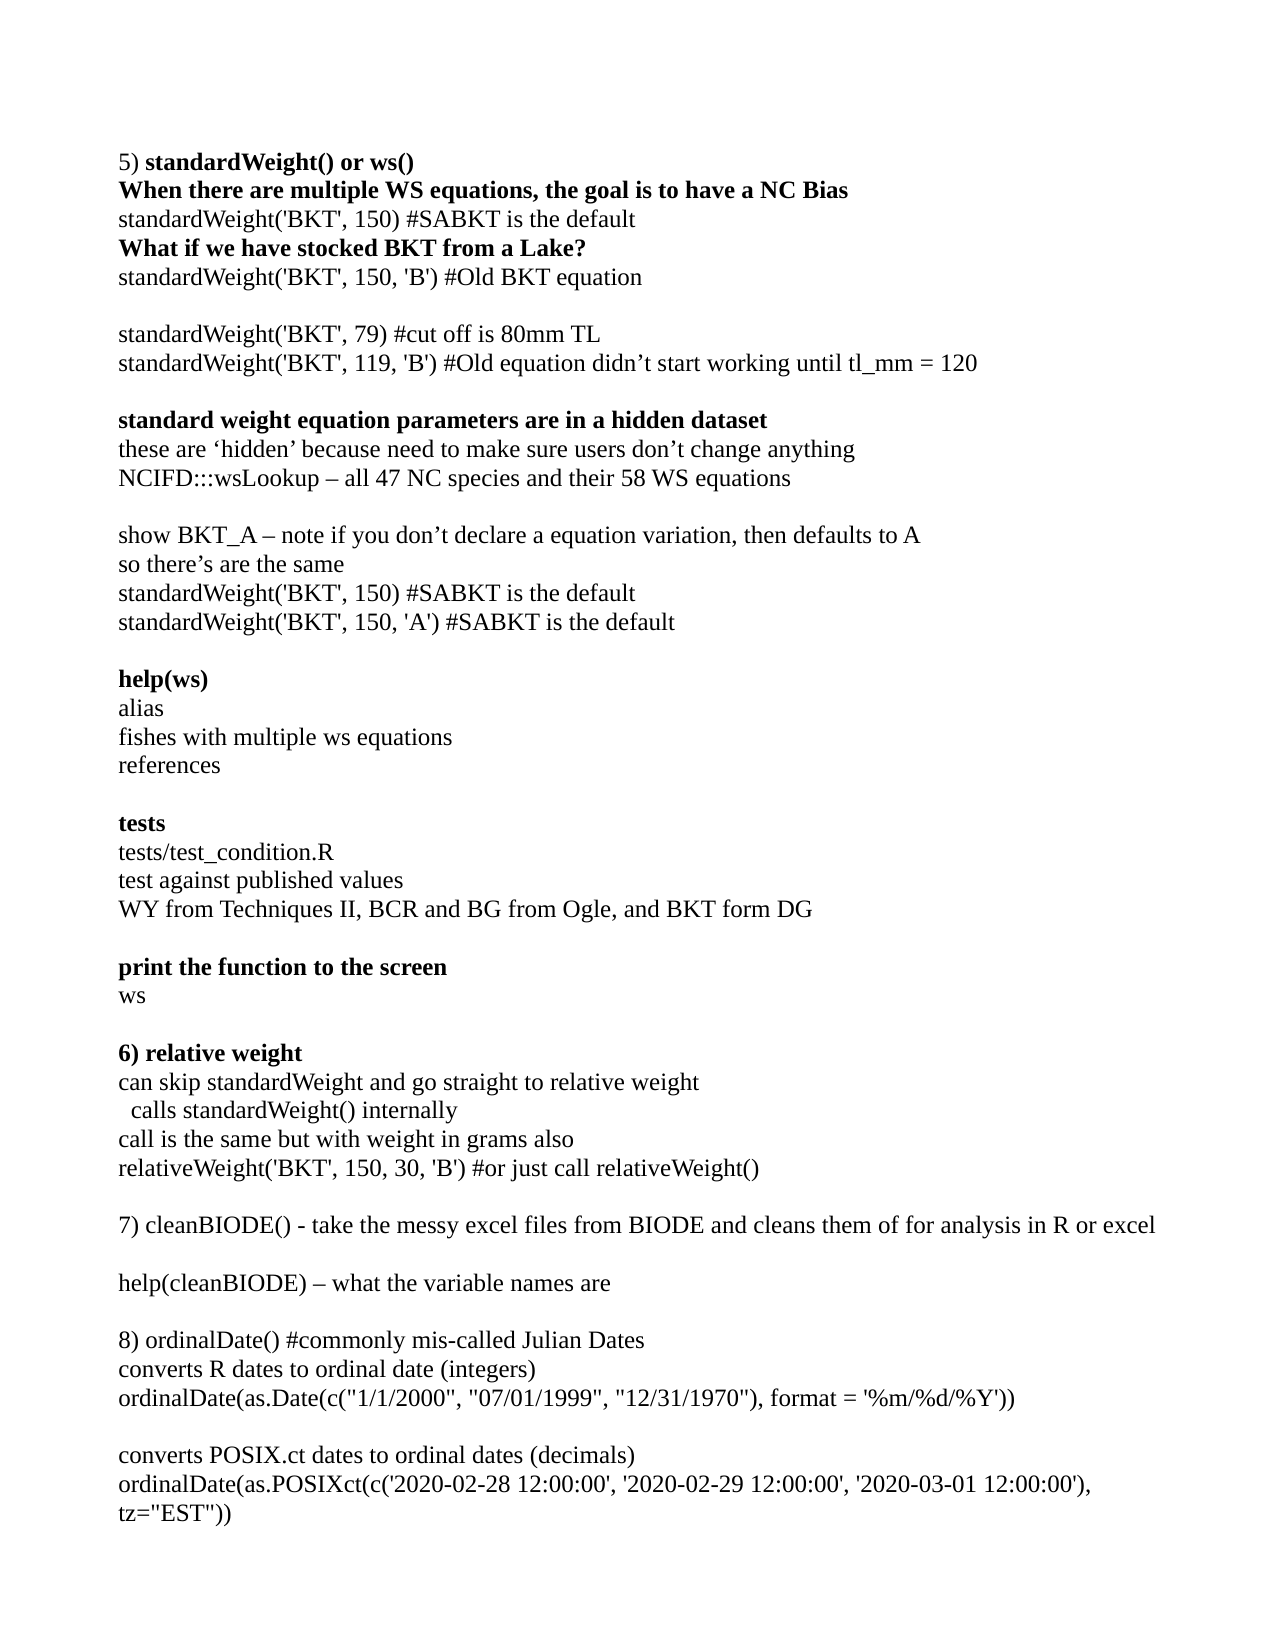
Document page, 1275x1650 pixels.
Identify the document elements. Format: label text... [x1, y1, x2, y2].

text help(cleanBIODE) – what the variable names are [118, 1268, 1157, 1297]
text WY from Techniques II, BCR and BG from Ogle, and BKT form DG [118, 894, 1157, 923]
text converts R dates to ordinal date (integers) [118, 1354, 1157, 1383]
text standard weight equation parameters are in a hidden dataset [118, 406, 1157, 434]
text When there are multiple WS equations, the goal is to have a NC Bias [118, 176, 1157, 204]
text ordinalDate(as.Date(c("1/1/2000", "07/01/1999", "12/31/1970"), format = '%m/%d/%Y')) [118, 1383, 1157, 1412]
text these are ‘hidden’ because need to make sure users don’t change anything [118, 434, 1157, 463]
text 8) ordinalDate() #commonly mis-called Julian Dates [118, 1326, 1157, 1354]
text ws [118, 981, 1157, 1009]
text can skip standardWeight and go straight to relative weight [118, 1067, 1157, 1096]
text relativeWeight('BKT', 150, 30, 'B') #or just call relativeWeight() [118, 1153, 1157, 1182]
text test against published values [118, 866, 1157, 894]
text standardWeight('BKT', 150, 'B') #Old BKT equation [118, 262, 1157, 291]
text alias [118, 693, 1157, 722]
text standardWeight('BKT', 150) #SABKT is the default [118, 204, 1157, 233]
text standardWeight('BKT', 79) #cut off is 80mm TL [118, 319, 1157, 348]
text standardWeight('BKT', 150) #SABKT is the default [118, 578, 1157, 607]
text calls standardWeight() internally [118, 1096, 1157, 1124]
text What if we have stocked BKT from a Lake? [118, 233, 1157, 262]
text print the function to the screen [118, 952, 1157, 981]
text 6) relative weight [118, 1038, 1157, 1067]
text tests [118, 808, 1157, 837]
text standardWeight('BKT', 119, 'B') #Old equation didn’t start working until tl_mm = 120 [118, 348, 1157, 377]
text 5) standardWeight() or ws() [118, 147, 1157, 176]
text so there’s are the same [118, 549, 1157, 578]
text standardWeight('BKT', 150, 'A') #SABKT is the default [118, 607, 1157, 636]
text references [118, 751, 1157, 779]
text NCIFD:::wsLookup – all 47 NC species and their 58 WS equations [118, 463, 1157, 492]
text help(ws) [118, 664, 1157, 693]
text ordinalDate(as.POSIXct(c('2020-02-28 12:00:00', '2020-02-29 12:00:00', '2020-03-01 12:00:00'), tz="EST")) [118, 1469, 1157, 1527]
text 7) cleanBIODE() - take the messy excel files from BIODE and cleans them of for analysis in R or excel [118, 1211, 1157, 1239]
text converts POSIX.ct dates to ordinal dates (decimals) [118, 1441, 1157, 1469]
text tests/test_condition.R [118, 837, 1157, 866]
text call is the same but with weight in grams also [118, 1124, 1157, 1153]
text fishes with multiple ws equations [118, 722, 1157, 751]
text show BKT_A – note if you don’t declare a equation variation, then defaults to A [118, 521, 1157, 549]
